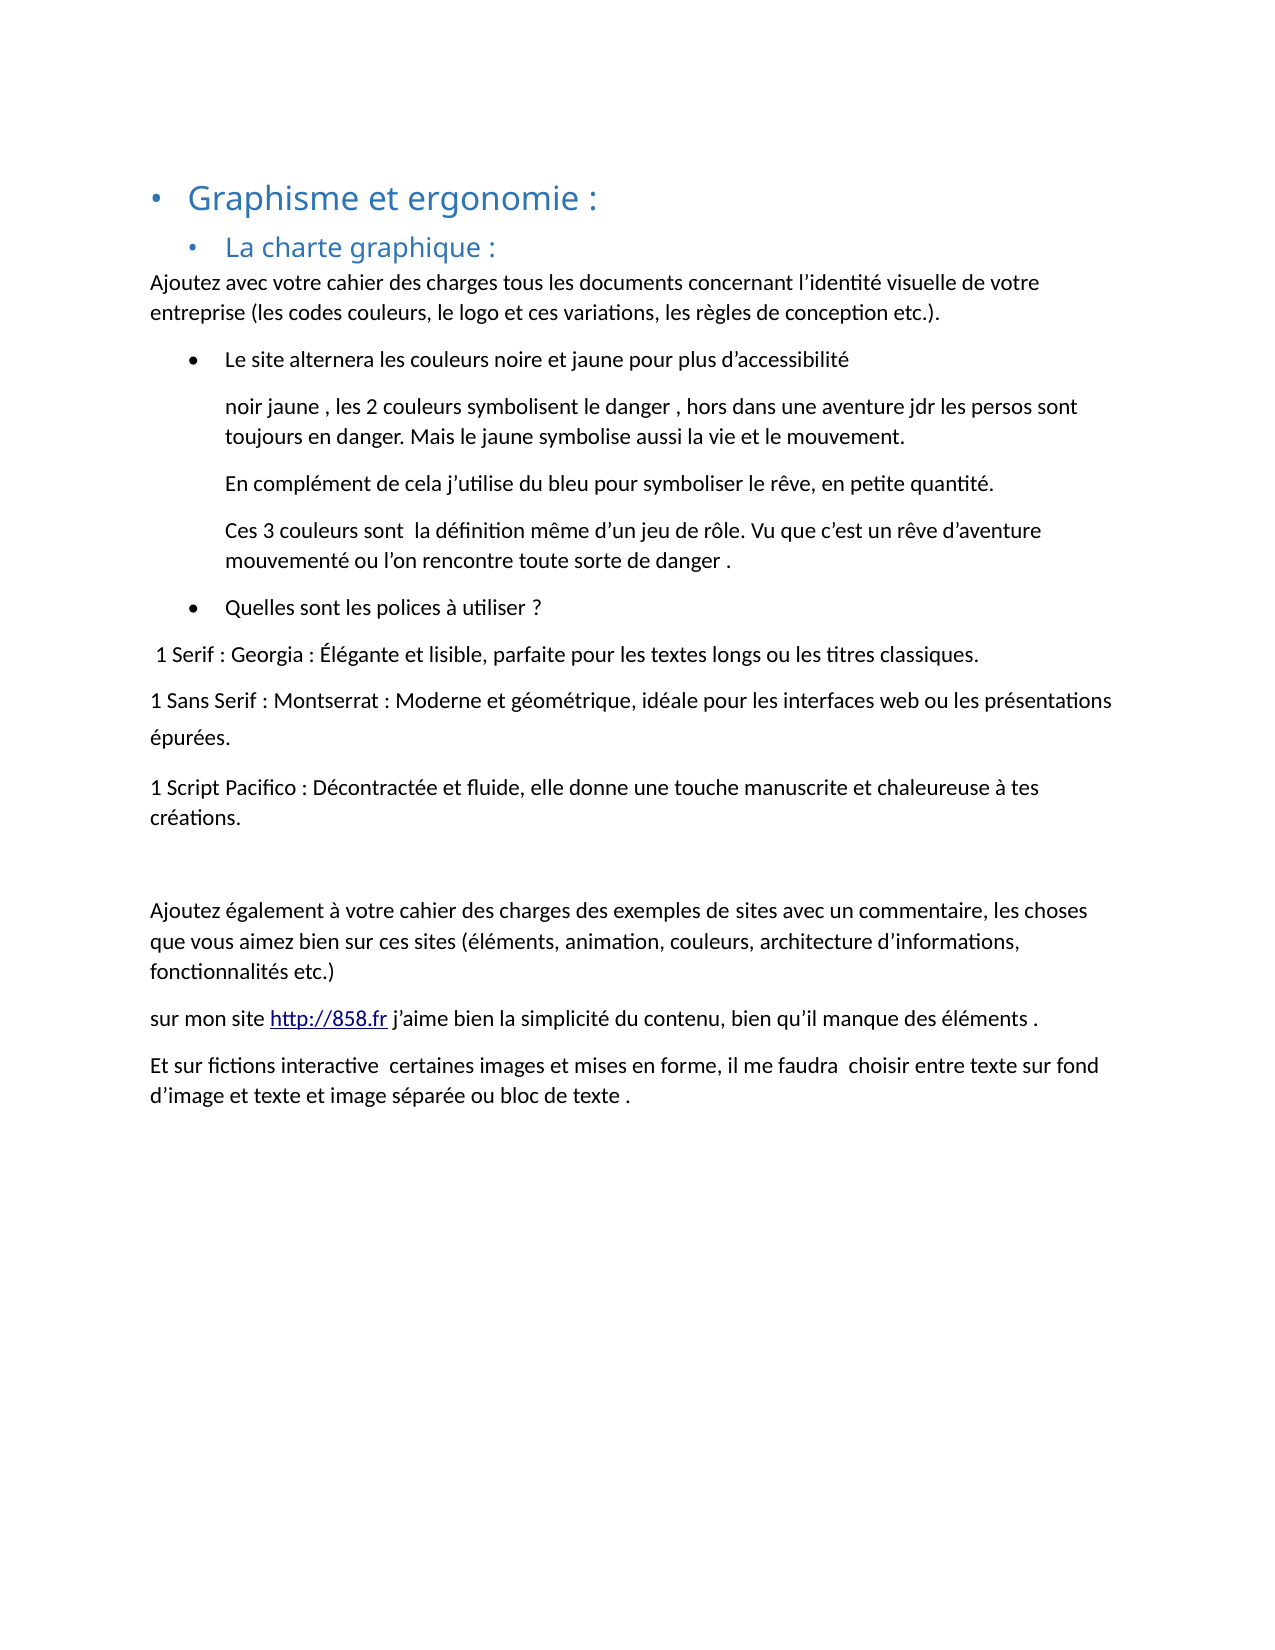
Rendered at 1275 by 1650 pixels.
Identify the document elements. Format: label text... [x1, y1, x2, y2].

text sur mon site http://858.fr j’aime bien la simplicité du contenu, bien qu’il manque des éléments . [150, 1004, 1125, 1032]
text Et sur fictions interactive certaines images et mises en forme, il me faudra choisir entre texte sur fond d’image et texte et image séparée ou bloc de texte . [150, 1051, 1125, 1109]
list La charte graphique : [187, 228, 1125, 265]
text En complément de cela j’utilise du bleu pour symboliser le rêve, en petite quantité. [225, 469, 1125, 497]
text noir jaune , les 2 couleurs symbolisent le danger , hors dans une aventure jdr les persos sont toujours en danger. Mais le jaune symbolise aussi la vie et le mouvement. [225, 392, 1125, 450]
subtitle 1 Script Pacifico : Décontractée et fluide, elle donne une touche manuscrite et chaleureuse à tes créations. [150, 773, 1125, 831]
subtitle 1 Sans Serif : Montserrat : Moderne et géométrique, idéale pour les interfaces web ou les présentations épurées. [150, 687, 1125, 753]
list Graphisme et ergonomie : [150, 175, 1125, 220]
text Ajoutez avec votre cahier des charges tous les documents concernant l’identité visuelle de votre entreprise (les codes couleurs, le logo et ces variations, les règles de conception etc.). [150, 268, 1125, 326]
list Quelles sont les polices à utiliser ? [187, 593, 1125, 621]
list Le site alternera les couleurs noire et jaune pour plus d’accessibilité [187, 345, 1125, 373]
subtitle 1 Serif : Georgia : Élégante et lisible, parfaite pour les textes longs ou les titres classiques. [150, 640, 1125, 668]
text Ces 3 couleurs sont la définition même d’un jeu de rôle. Vu que c’est un rêve d’aventure mouvementé ou l’on rencontre toute sorte de danger . [225, 516, 1125, 574]
text Ajoutez également à votre cahier des charges des exemples de sites avec un commentaire, les choses que vous aimez bien sur ces sites (éléments, animation, couleurs, architecture d’informations, fonctionnalités etc.) [150, 897, 1125, 985]
